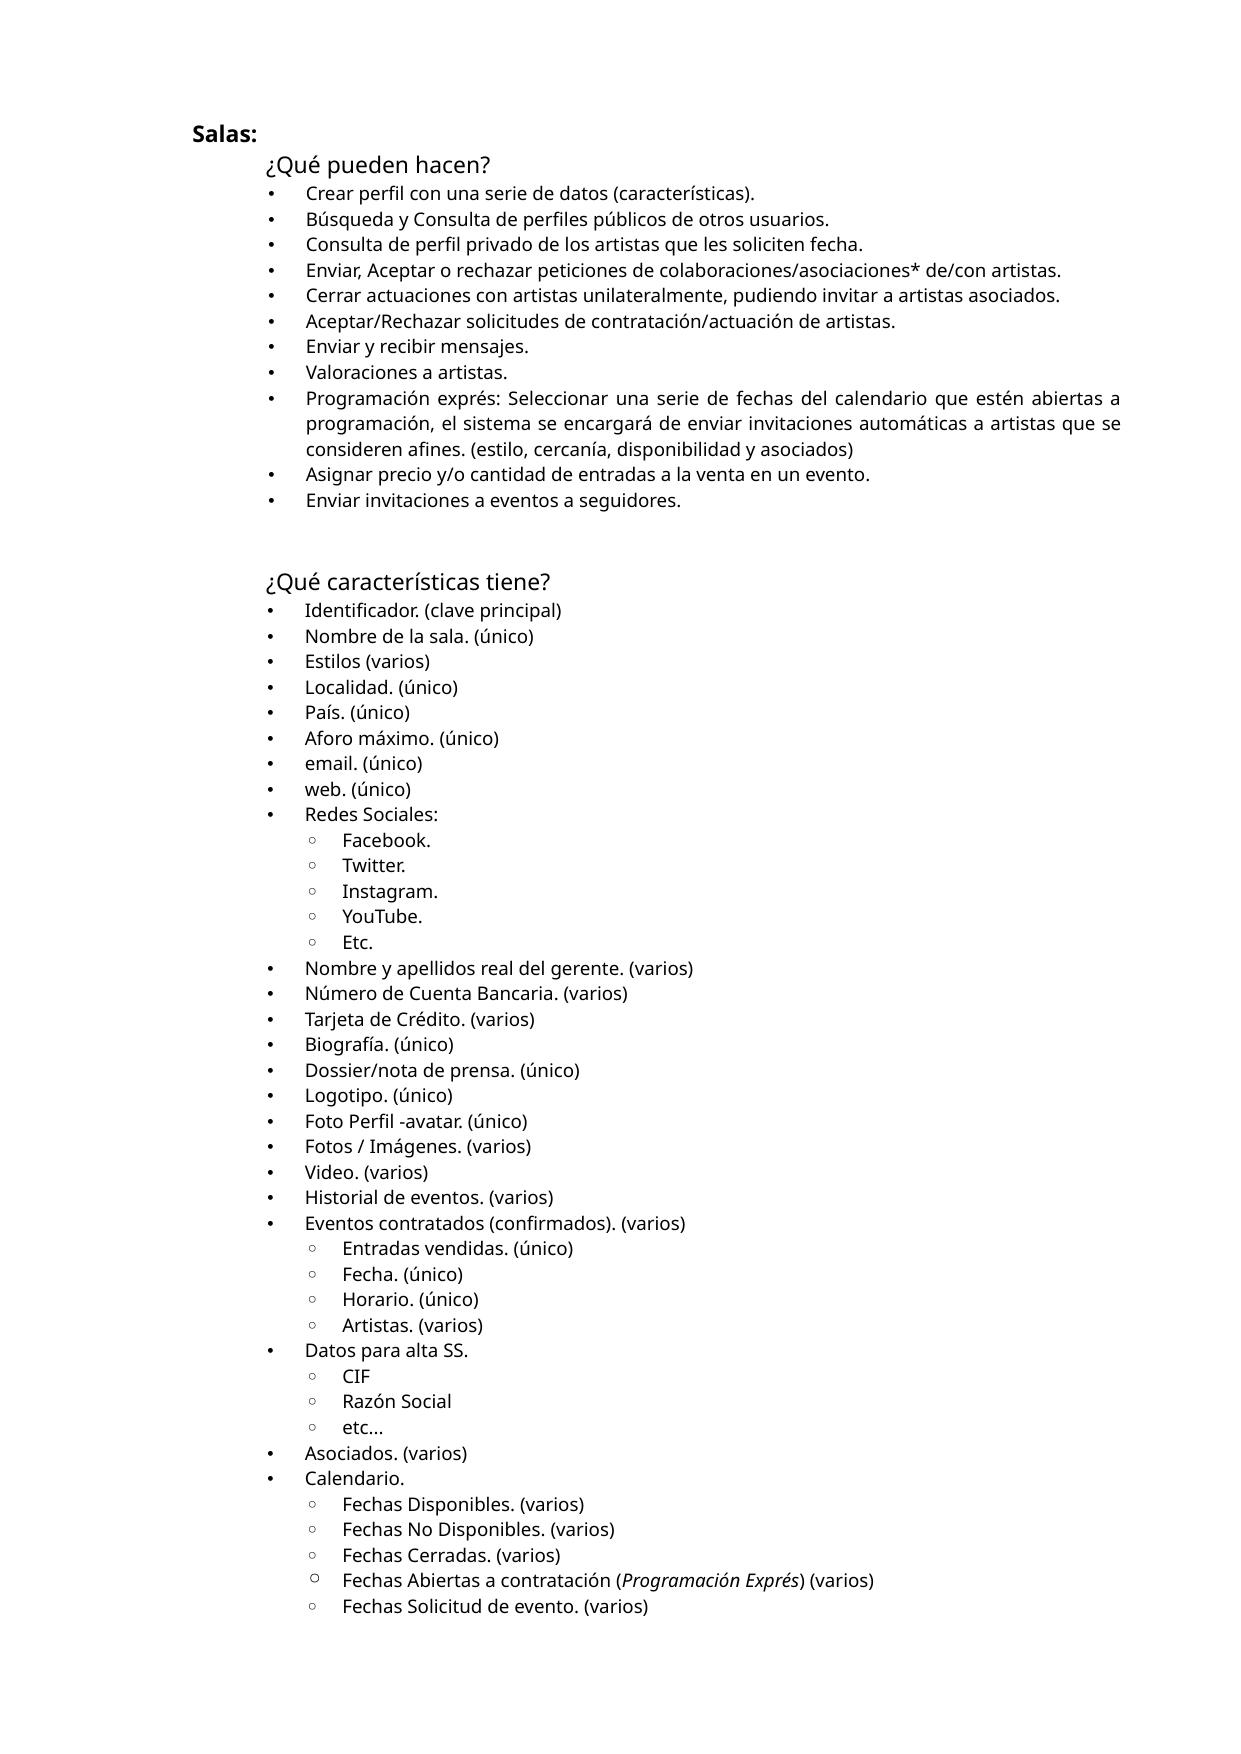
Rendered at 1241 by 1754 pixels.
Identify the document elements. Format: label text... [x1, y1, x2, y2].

list Enviar, Aceptar o rechazar peticiones de colaboraciones/asociaciones* de/con artistas. [268, 257, 1122, 283]
list Eventos contratados (confirmados). (varios) [267, 1210, 1122, 1236]
list Video. (varios) [267, 1159, 1122, 1184]
list Asignar precio y/o cantidad de entradas a la venta en un evento. [268, 461, 1122, 487]
list Fechas Cerradas. (varios) [304, 1542, 1122, 1567]
list Historial de eventos. (varios) [267, 1184, 1122, 1210]
list etc... [304, 1414, 1122, 1440]
list Programación exprés: Seleccionar una serie de fechas del calendario que estén abiertas a programación, el sistema se encargará de enviar invitaciones automáticas a artistas que se consideren afines. (estilo, cercanía, disponibilidad y asociados) [268, 385, 1122, 461]
list Enviar y recibir mensajes. [268, 334, 1122, 359]
list Enviar invitaciones a eventos a seguidores. [268, 487, 1122, 512]
text ¿Qué pueden hacen? [192, 149, 1122, 181]
list Aforo máximo. (único) [267, 725, 1122, 751]
list Etc. [304, 929, 1122, 955]
list Horario. (único) [304, 1287, 1122, 1312]
list Aceptar/Rechazar solicitudes de contratación/actuación de artistas. [268, 308, 1122, 334]
list País. (único) [267, 700, 1122, 725]
list Fechas Disponibles. (varios) [304, 1491, 1122, 1516]
list Nombre y apellidos real del gerente. (varios) [267, 955, 1122, 980]
list Entradas vendidas. (único) [304, 1236, 1122, 1261]
list Redes Sociales: [267, 802, 1122, 827]
list Estilos (varios) [267, 649, 1122, 674]
list Foto Perfil -avatar. (único) [267, 1108, 1122, 1133]
list Biografía. (único) [267, 1031, 1122, 1057]
list Fechas No Disponibles. (varios) [304, 1516, 1122, 1542]
list Fotos / Imágenes. (varios) [267, 1133, 1122, 1159]
list Valoraciones a artistas. [268, 359, 1122, 385]
list Logotipo. (único) [267, 1082, 1122, 1108]
list Nombre de la sala. (único) [267, 623, 1122, 649]
list Localidad. (único) [267, 674, 1122, 700]
text ¿Qué características tiene? [192, 566, 1122, 598]
list Búsqueda y Consulta de perfiles públicos de otros usuarios. [268, 206, 1122, 232]
list Artistas. (varios) [304, 1312, 1122, 1338]
list Identificador. (clave principal) [267, 598, 1122, 623]
list Asociados. (varios) [267, 1440, 1122, 1465]
list Tarjeta de Crédito. (varios) [267, 1006, 1122, 1031]
list Consulta de perfil privado de los artistas que les soliciten fecha. [268, 232, 1122, 257]
list Fecha. (único) [304, 1261, 1122, 1287]
list web. (único) [267, 776, 1122, 802]
list Fechas Abiertas a contratación (Programación Exprés) (varios) [304, 1567, 1122, 1593]
list Twitter. [304, 853, 1122, 878]
list Facebook. [304, 827, 1122, 853]
list Instagram. [304, 878, 1122, 904]
text Salas: [192, 118, 1122, 149]
list Dossier/nota de prensa. (único) [267, 1057, 1122, 1082]
list Razón Social [304, 1389, 1122, 1414]
list Calendario. [267, 1465, 1122, 1491]
list email. (único) [267, 751, 1122, 776]
list Datos para alta SS. [267, 1338, 1122, 1363]
list Crear perfil con una serie de datos (características). [268, 181, 1122, 206]
list Cerrar actuaciones con artistas unilateralmente, pudiendo invitar a artistas asociados. [268, 283, 1122, 308]
list Fechas Solicitud de evento. (varios) [304, 1593, 1122, 1618]
list CIF [304, 1363, 1122, 1389]
list YouTube. [304, 904, 1122, 929]
list Número de Cuenta Bancaria. (varios) [267, 980, 1122, 1006]
